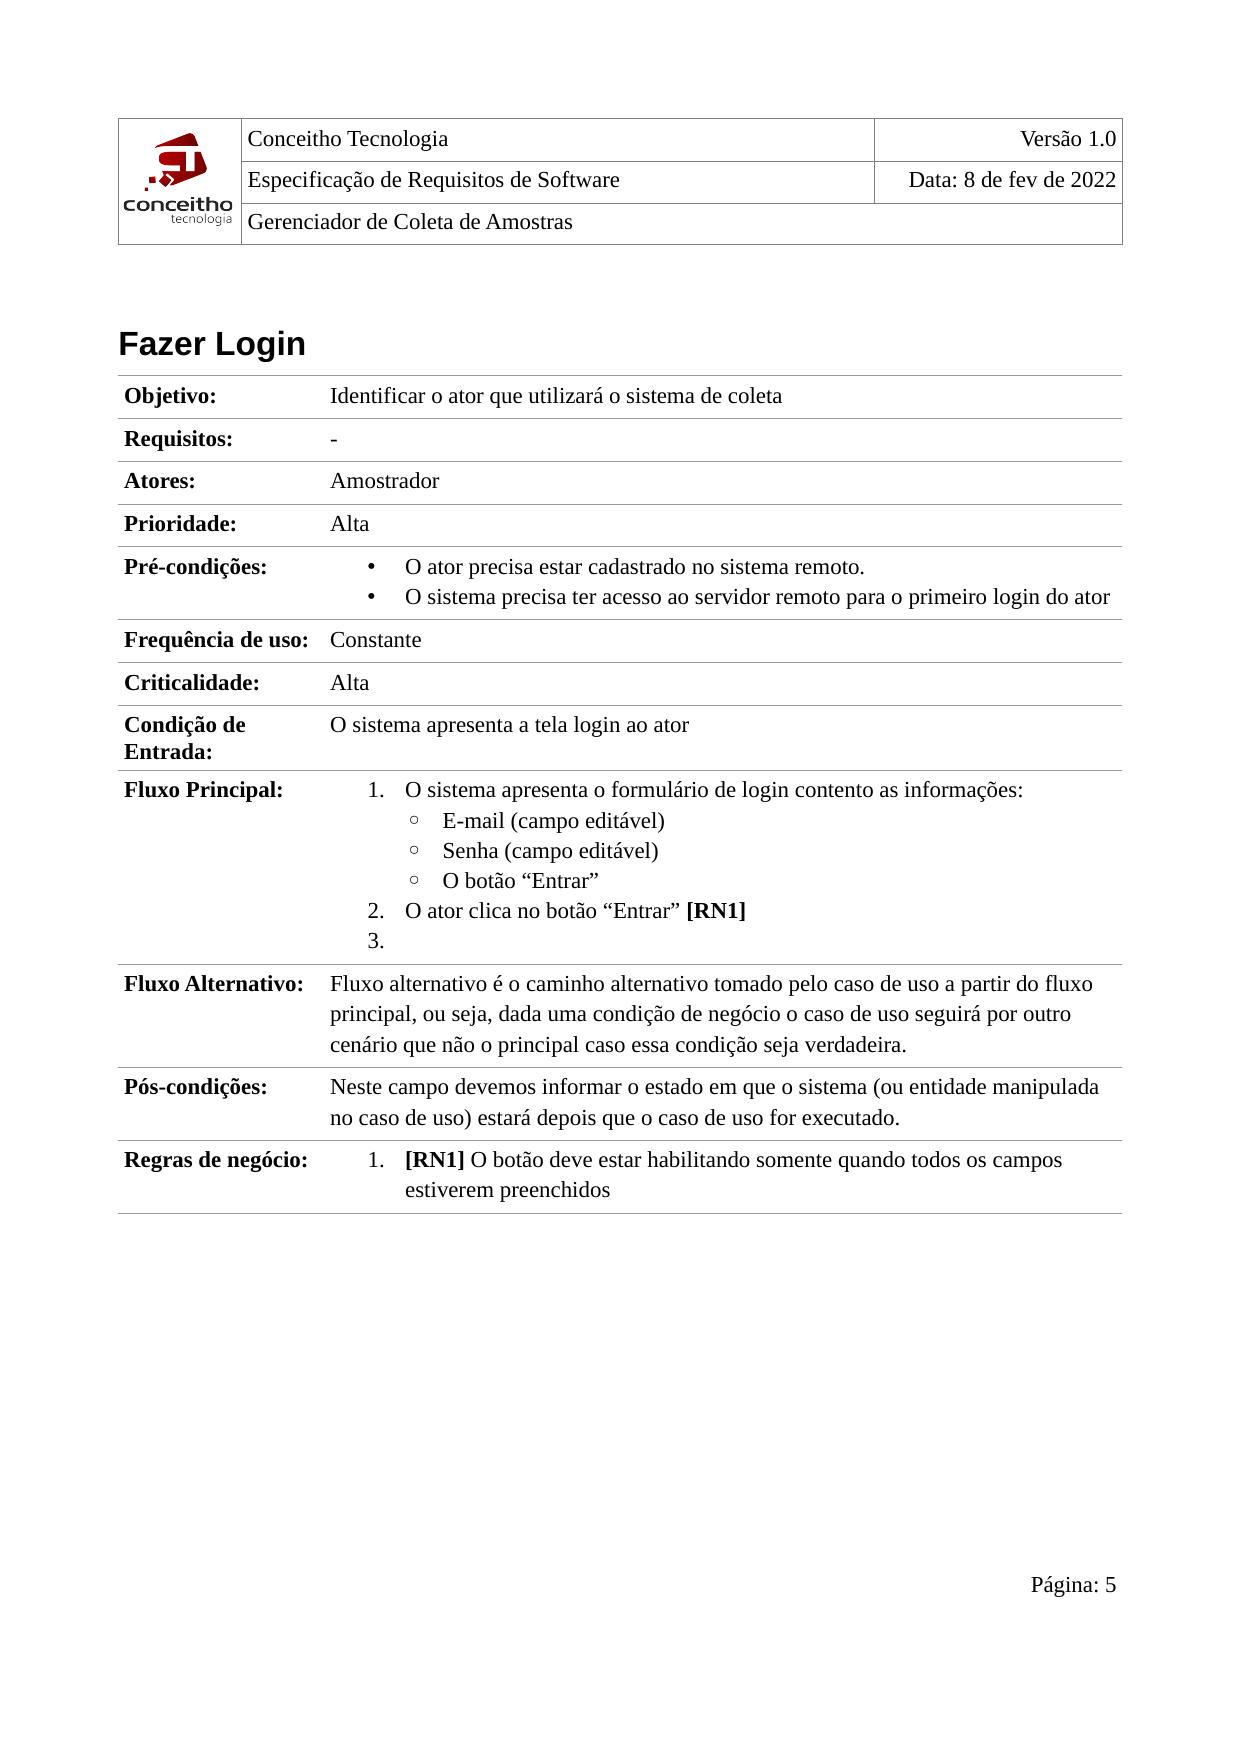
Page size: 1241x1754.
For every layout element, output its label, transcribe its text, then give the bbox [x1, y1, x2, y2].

table_cell Amostrador [324, 462, 1122, 503]
table_cell Alta [324, 505, 1122, 546]
table_cell O sistema apresenta a tela login ao ator [324, 706, 1122, 770]
table_cell Pós-condições: [118, 1068, 324, 1139]
table_cell Frequência de uso: [118, 620, 324, 662]
table_header Identificar o ator que utilizará o sistema de coleta [324, 376, 1122, 418]
table_cell Alta [324, 663, 1122, 704]
table_cell Prioridade: [118, 505, 324, 546]
table_cell Neste campo devemos informar o estado em que o sistema (ou entidade manipulada no caso de uso) estará depois que o caso de uso for executado. [324, 1068, 1122, 1139]
table_cell Condição de Entrada: [118, 706, 324, 770]
table_cell O sistema apresenta o formulário de login contento as informações: E-mail (campo editável) Senha (campo editável) O botão “Entrar” O ator clica no botão “Entrar” [RN1] [324, 771, 1122, 963]
table_cell [RN1] O botão deve estar habilitando somente quando todos os campos estiverem preenchidos [324, 1141, 1122, 1212]
table_cell Fluxo Alternativo: [118, 965, 324, 1067]
table_cell - [324, 419, 1122, 461]
subtitle Fazer Login [118, 324, 1122, 363]
table_cell Regras de negócio: [118, 1141, 324, 1212]
table_cell Atores: [118, 462, 324, 503]
picture [123, 133, 233, 226]
table_cell Criticalidade: [118, 663, 324, 704]
table_cell Constante [324, 620, 1122, 662]
table_cell Pré-condições: [118, 547, 324, 619]
table_header Objetivo: [118, 376, 324, 418]
table_cell Fluxo Principal: [118, 771, 324, 963]
table_cell O ator precisa estar cadastrado no sistema remoto. O sistema precisa ter acesso ao servidor remoto para o primeiro login do ator [324, 547, 1122, 619]
table_cell Requisitos: [118, 419, 324, 461]
table_cell Fluxo alternativo é o caminho alternativo tomado pelo caso de uso a partir do fluxo principal, ou seja, dada uma condição de negócio o caso de uso seguirá por outro cenário que não o principal caso essa condição seja verdadeira. [324, 965, 1122, 1067]
